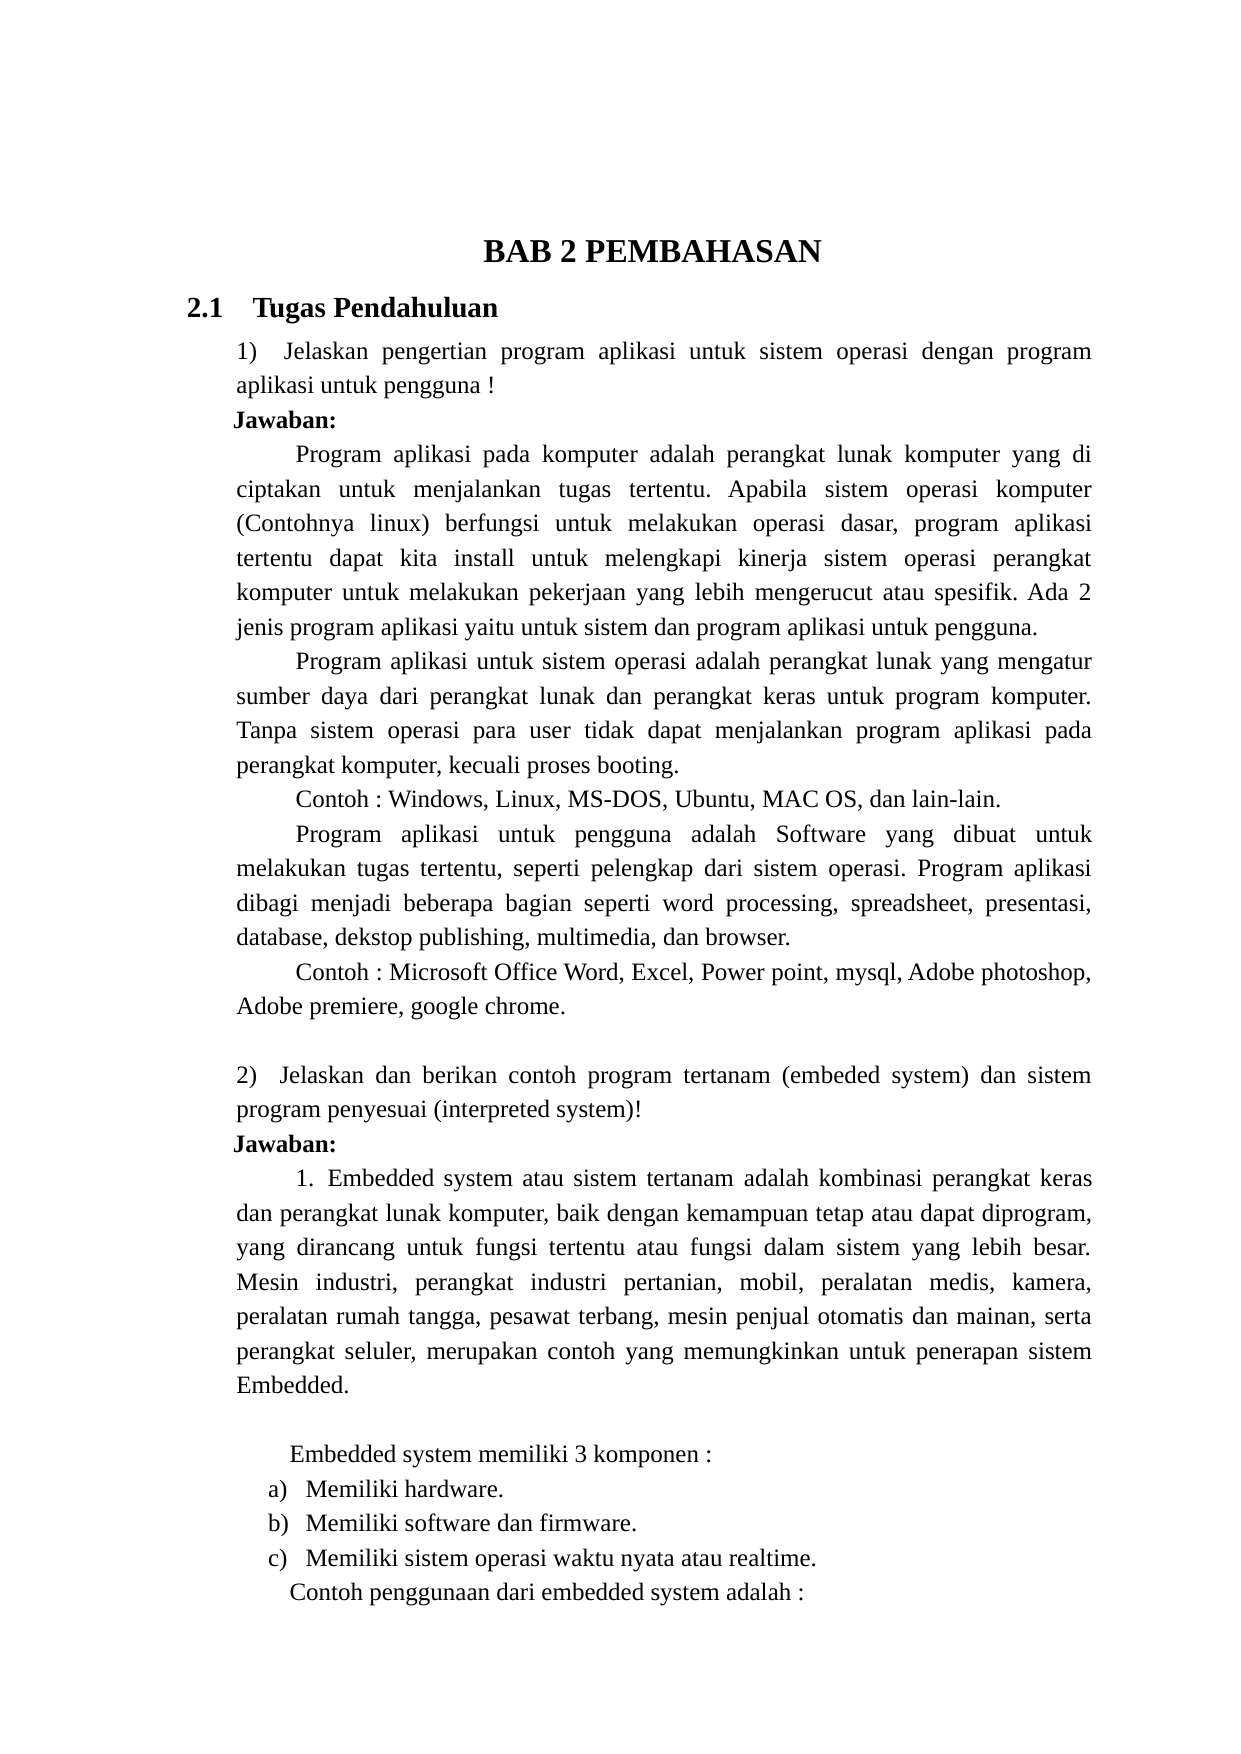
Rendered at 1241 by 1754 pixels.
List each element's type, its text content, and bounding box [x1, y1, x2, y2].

text Embedded system memiliki 3 komponen : [230, 1439, 1093, 1468]
text Program aplikasi untuk pengguna adalah Software yang dibuat untuk melakukan tugas tertentu, seperti pelengkap dari sistem operasi. Program aplikasi dibagi menjadi beberapa bagian seperti word processing, spreadsheet, presentasi, database, dekstop publishing, multimedia, dan browser. [236, 819, 1093, 951]
list Embedded system atau sistem tertanam adalah kombinasi perangkat keras dan perangkat lunak komputer, baik dengan kemampuan tetap atau dapat diprogram, yang dirancang untuk fungsi tertentu atau fungsi dalam sistem yang lebih besar. Mesin industri, perangkat industri pertanian, mobil, peralatan medis, kamera, peralatan rumah tangga, pesawat terbang, mesin penjual otomatis dan mainan, serta perangkat seluler, merupakan contoh yang memungkinkan untuk penerapan sistem Embedded. [236, 1163, 1093, 1399]
list Memiliki software dan firmware. [268, 1508, 1093, 1537]
list 2) Jelaskan dan berikan contoh program tertanam (embeded system) dan sistem program penyesuai (interpreted system)! [236, 1060, 1093, 1123]
list 1) Jelaskan pengertian program aplikasi untuk sistem operasi dengan program aplikasi untuk pengguna ! [236, 336, 1093, 399]
text Contoh penggunaan dari embedded system adalah : [230, 1577, 1093, 1606]
subtitle Tugas Pendahuluan [187, 290, 1093, 323]
list Memiliki sistem operasi waktu nyata atau realtime. [268, 1543, 1093, 1572]
list Memiliki hardware. [268, 1474, 1093, 1503]
subtitle BAB 2 PEMBAHASAN [177, 231, 1093, 269]
text Contoh : Windows, Linux, MS-DOS, Ubuntu, MAC OS, dan lain-lain. [236, 784, 1093, 813]
text Program aplikasi untuk sistem operasi adalah perangkat lunak yang mengatur sumber daya dari perangkat lunak dan perangkat keras untuk program komputer. Tanpa sistem operasi para user tidak dapat menjalankan program aplikasi pada perangkat komputer, kecuali proses booting. [236, 646, 1093, 778]
text Contoh : Microsoft Office Word, Excel, Power point, mysql, Adobe photoshop, Adobe premiere, google chrome. [236, 957, 1093, 1020]
text Program aplikasi pada komputer adalah perangkat lunak komputer yang di ciptakan untuk menjalankan tugas tertentu. Apabila sistem operasi komputer (Contohnya linux) berfungsi untuk melakukan operasi dasar, program aplikasi tertentu dapat kita install untuk melengkapi kinerja sistem operasi perangkat komputer untuk melakukan pekerjaan yang lebih mengerucut atau spesifik. Ada 2 jenis program aplikasi yaitu untuk sistem dan program aplikasi untuk pengguna. [236, 439, 1093, 641]
list Jawaban: [189, 1129, 1093, 1158]
list Jawaban: [189, 405, 1093, 434]
